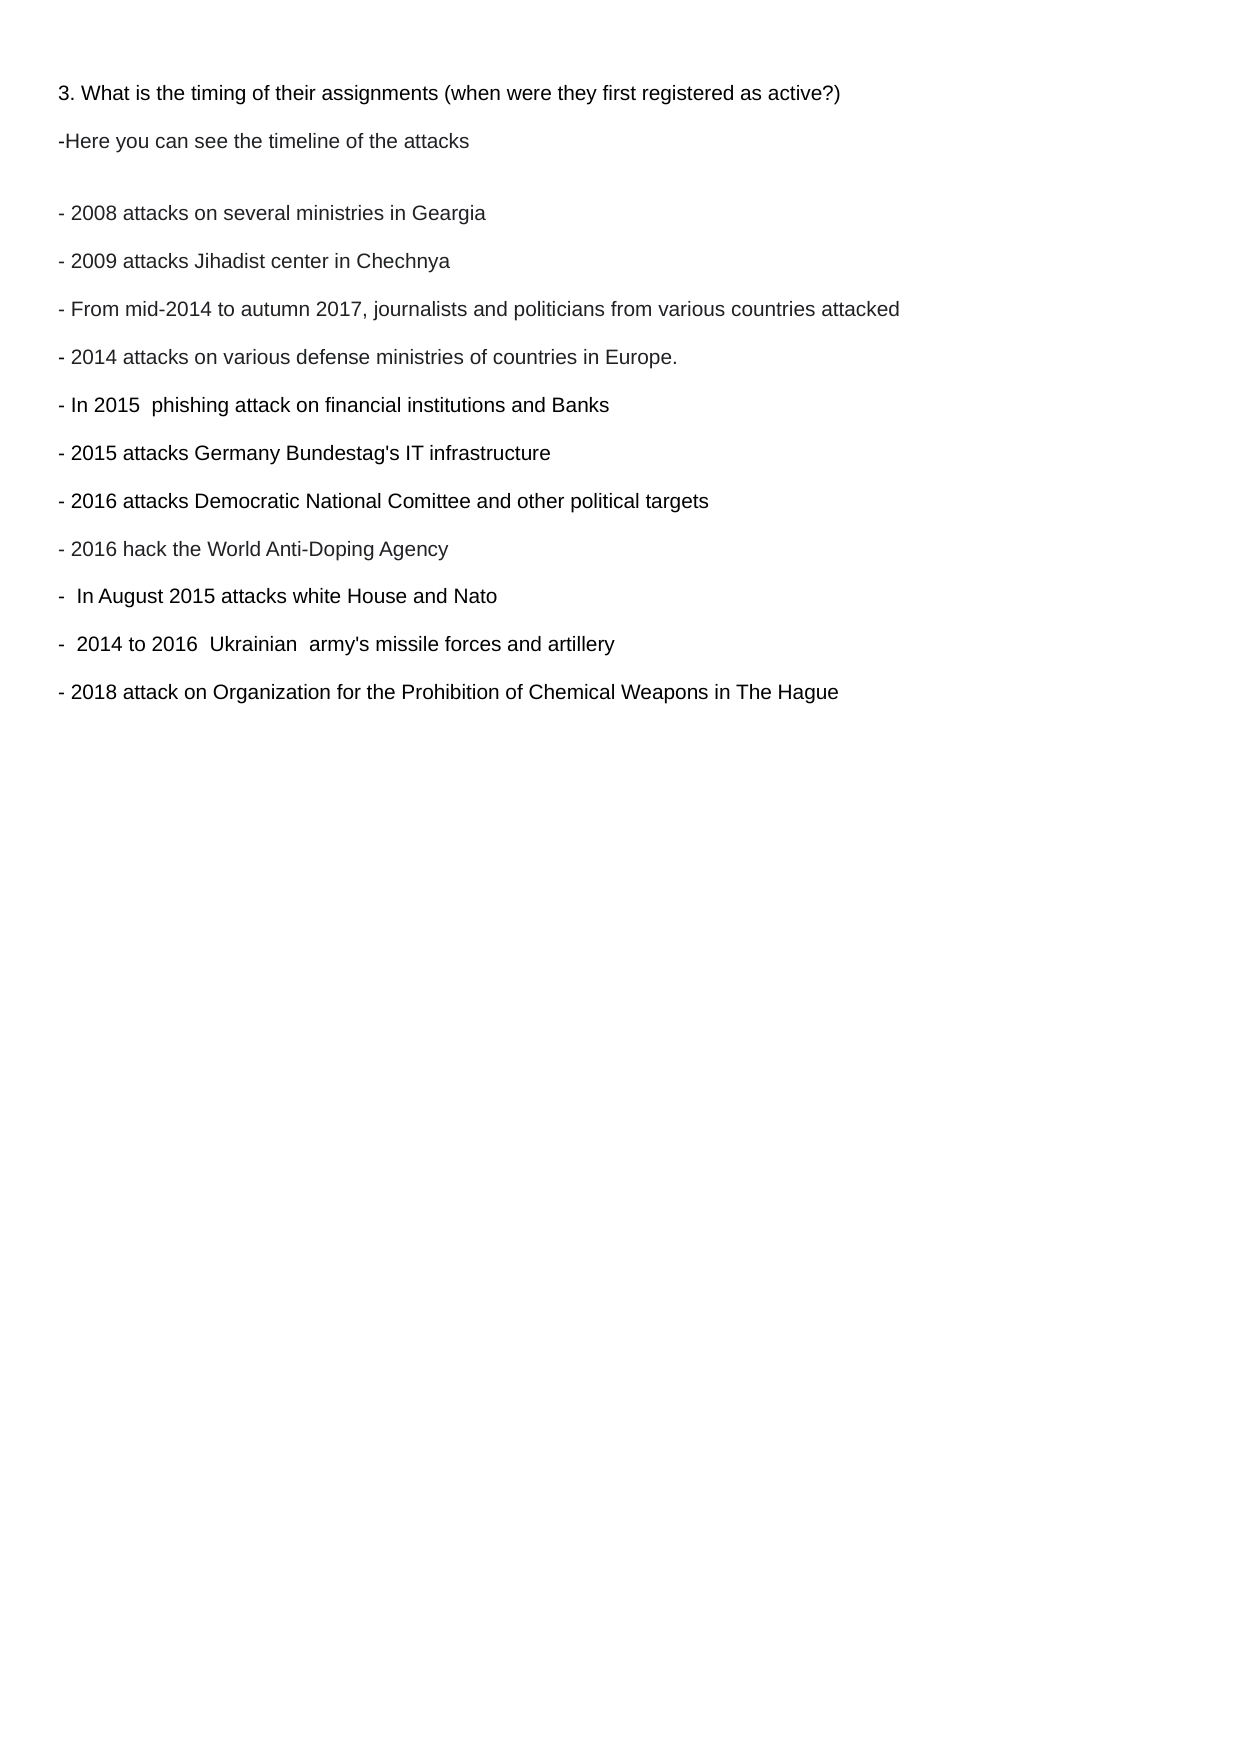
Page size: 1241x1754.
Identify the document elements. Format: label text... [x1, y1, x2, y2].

text - 2014 attacks on various defense ministries of countries in Europe. [58, 345, 1184, 369]
text - In August 2015 attacks white House and Nato [58, 584, 1184, 608]
text - In 2015 phishing attack on financial institutions and Banks [58, 393, 1184, 417]
text - 2009 attacks Jihadist center in Chechnya [58, 249, 1184, 273]
text - From mid-2014 to autumn 2017, journalists and politicians from various countries attacked [58, 297, 1184, 321]
text - 2008 attacks on several ministries in Geargia [58, 201, 1184, 225]
text - 2014 to 2016 Ukrainian army's missile forces and artillery [58, 632, 1184, 656]
text - 2018 attack on Organization for the Prohibition of Chemical Weapons in The Hague [58, 680, 1184, 704]
text - 2015 attacks Germany Bundestag's IT infrastructure [58, 441, 1184, 464]
text -Here you can see the timeline of the attacks [58, 129, 1184, 153]
text - 2016 attacks Democratic National Comittee and other political targets [58, 488, 1184, 512]
text - 2016 hack the World Anti-Doping Agency [58, 536, 1184, 560]
text 3. What is the timing of their assignments (when were they first registered as active?) [58, 81, 1184, 105]
